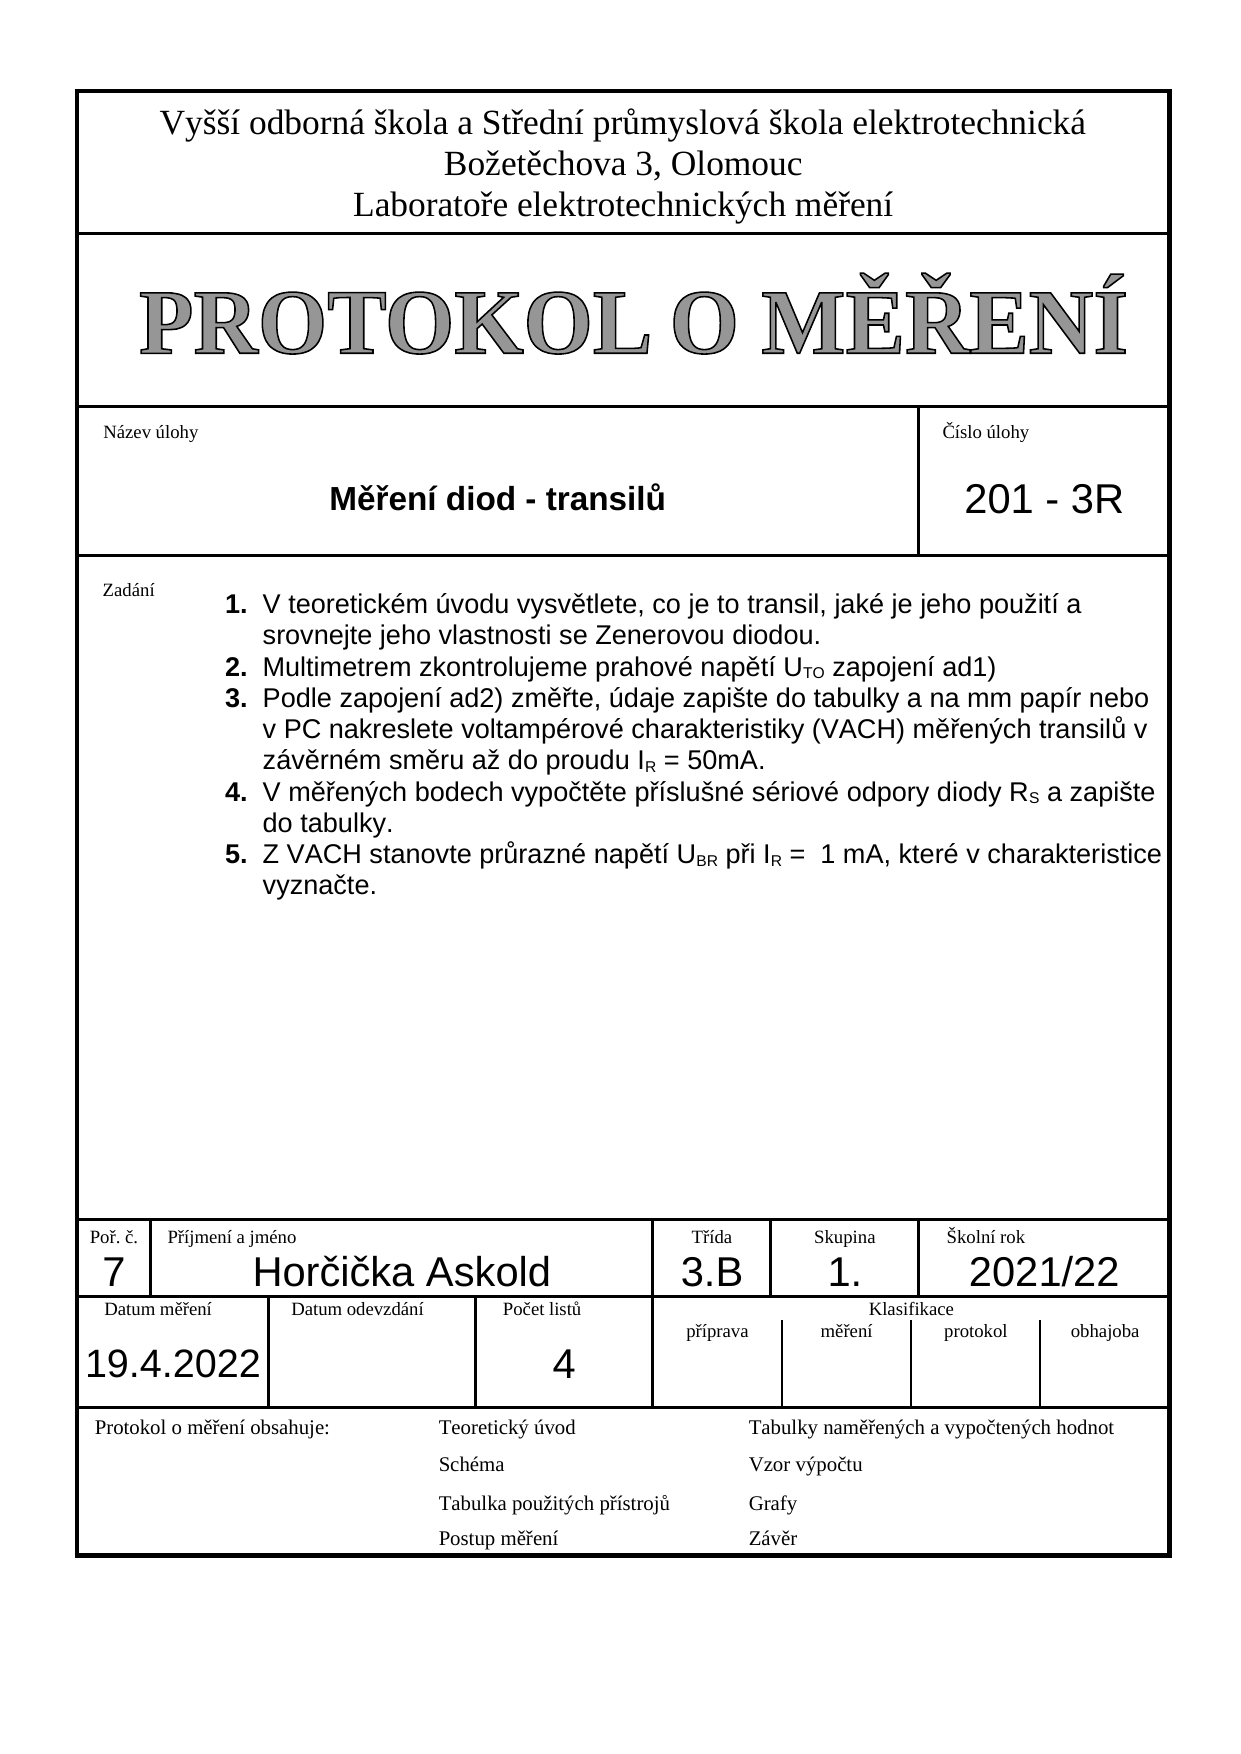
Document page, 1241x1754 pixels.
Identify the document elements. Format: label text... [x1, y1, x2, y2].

table_cell Měření diod - transilů [79, 443, 917, 554]
table_cell Horčička Askold [152, 1247, 651, 1295]
table_cell [1053, 408, 1167, 442]
table_cell Tabulky naměřených a vypočtených hodnot [741, 1409, 1167, 1444]
table_cell Protokol o měření obsahuje: [79, 1409, 431, 1444]
table_cell Tabulka použitých přístrojů [431, 1483, 741, 1522]
table_cell [446, 1298, 474, 1320]
table_cell [239, 1298, 267, 1320]
table_cell [1053, 1221, 1167, 1247]
table_cell Schéma [431, 1445, 741, 1483]
table_cell V teoretickém úvodu vysvětlete, co je to transil, jaké je jeho použití a srovnejte jeho vlastnosti se Zenerovou diodou. Multimetrem zkontrolujeme prahové napětí UTO zapojení ad1) Podle zapojení ad2) změřte, údaje zapište do tabulky a na mm papír nebo v PC nakreslete voltampérové charakteristiky (VACH) měřených transilů v závěrném směru až do proudu IR = 50mA. V měřených bodech vypočtěte příslušné sériové odpory diody RS a zapište do tabulky. Z VACH stanovte průrazné napětí UBR při IR = 1 mA, které v charakteristice vyznačte. [180, 557, 1167, 1218]
table_cell Školní rok [920, 1221, 1053, 1247]
table_cell Počet listů [477, 1298, 608, 1320]
table_cell měření [783, 1320, 910, 1406]
table_cell 7 [79, 1247, 149, 1295]
table_header Vyšší odborná škola a Střední průmyslová škola elektrotechnická Božetěchova 3, Olomouc Laboratoře elektrotechnických měření [79, 93, 1167, 232]
table_cell 201 - 3R [920, 443, 1167, 554]
table_cell obhajoba [1041, 1320, 1167, 1406]
table_cell Zadání [79, 557, 180, 1218]
table_cell Datum měření [79, 1298, 239, 1320]
table_cell 19.4.2022 [79, 1320, 267, 1406]
table_cell 2021/22 [920, 1247, 1167, 1295]
table_cell 3.B [654, 1247, 769, 1295]
table_cell [79, 235, 1167, 405]
table_cell [79, 1483, 431, 1522]
table_cell [270, 1320, 474, 1406]
table_cell [225, 408, 917, 442]
table_cell Postup měření [431, 1522, 741, 1553]
table_cell Číslo úlohy [920, 408, 1053, 442]
table_cell [79, 1522, 431, 1553]
table_cell [313, 1221, 651, 1247]
table_cell [608, 1298, 651, 1320]
table_cell 4 [477, 1320, 651, 1406]
table_cell Třída [654, 1221, 769, 1247]
table_cell Vzor výpočtu [741, 1445, 1167, 1483]
table_cell Závěr [741, 1522, 1167, 1553]
table_cell 1. [772, 1247, 917, 1295]
table_cell Teoretický úvod [431, 1409, 741, 1444]
table_cell Skupina [772, 1221, 917, 1247]
table_cell Název úlohy [79, 408, 224, 442]
table_cell Grafy [741, 1483, 1167, 1522]
table_cell [79, 1445, 431, 1483]
table_cell Datum odevzdání [270, 1298, 446, 1320]
table_cell Příjmení a jméno [152, 1221, 313, 1247]
table_cell Poř. č. [79, 1221, 149, 1247]
table_cell Klasifikace [654, 1298, 1167, 1320]
table_cell protokol [912, 1320, 1039, 1406]
table_cell příprava [654, 1320, 781, 1406]
